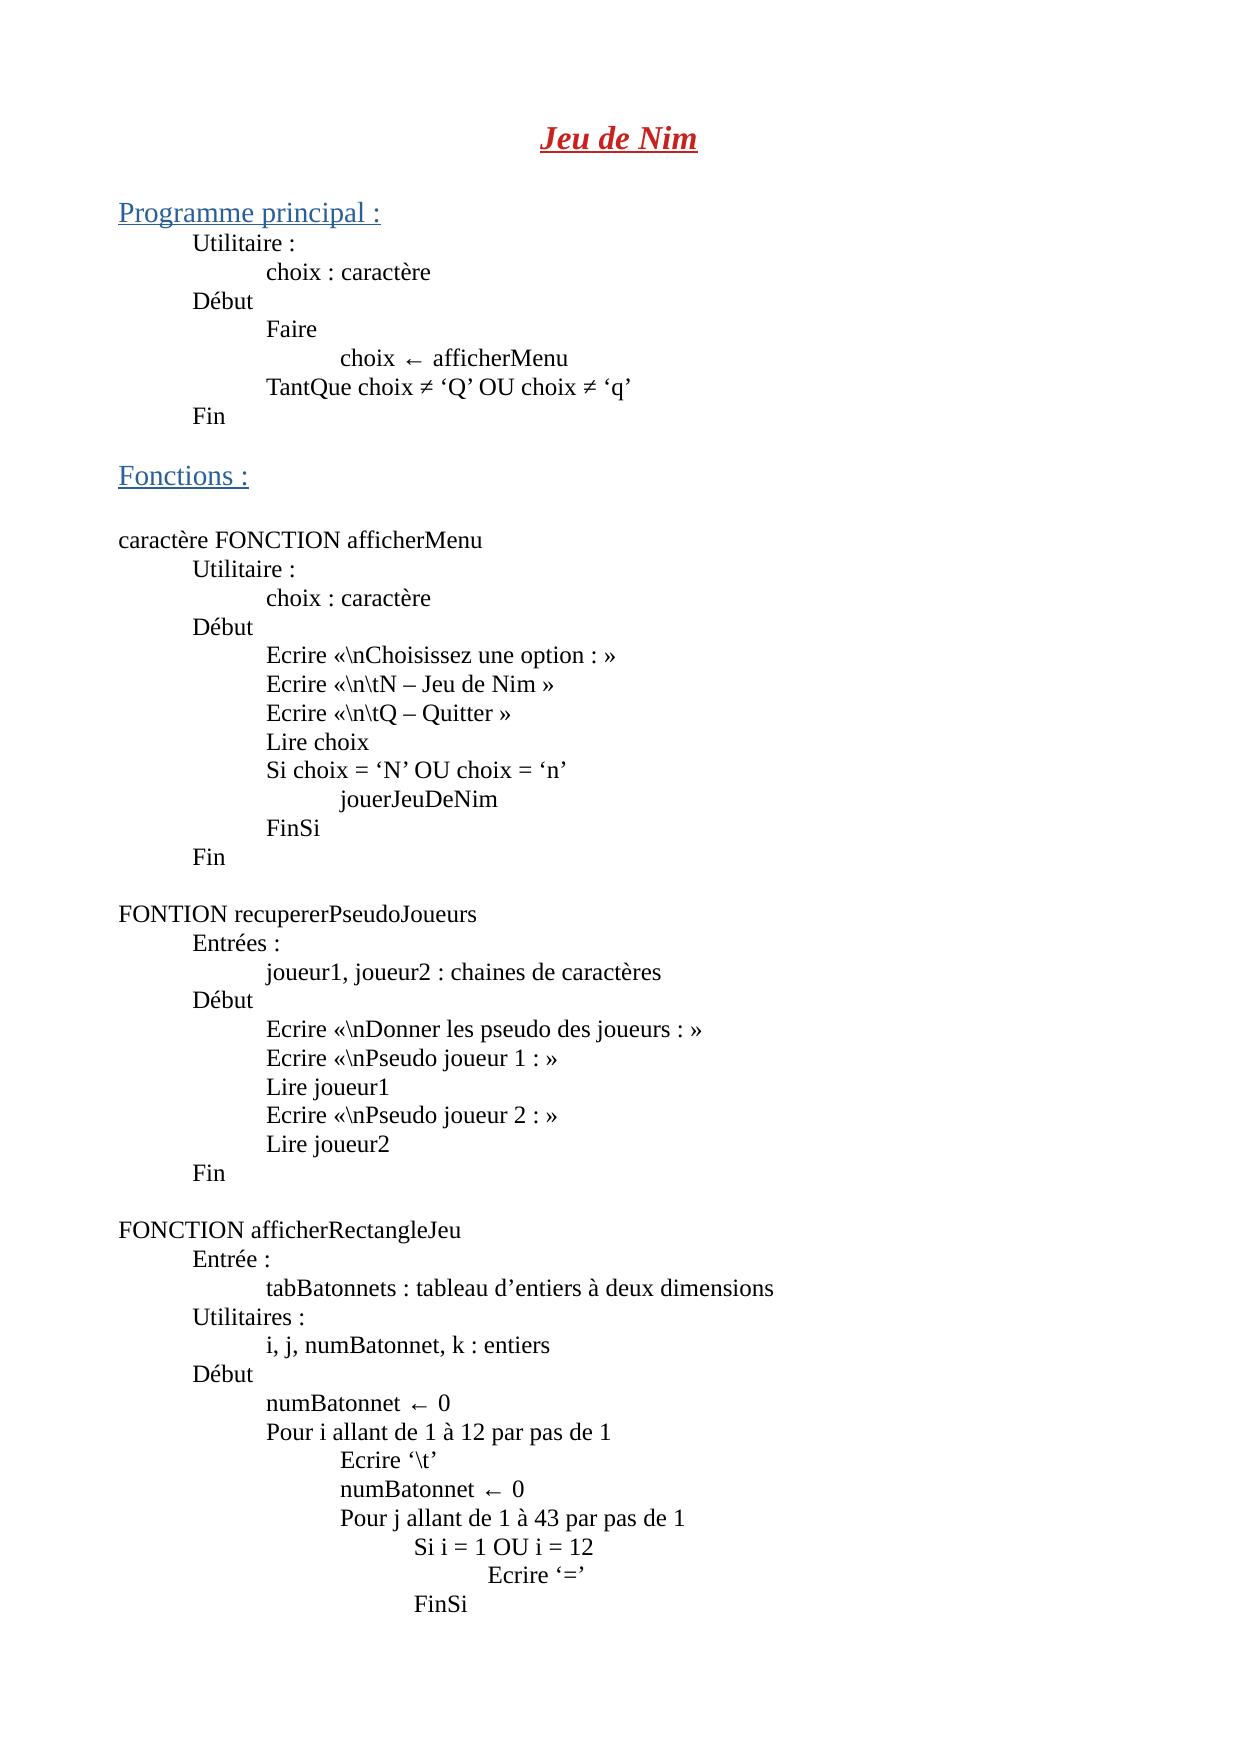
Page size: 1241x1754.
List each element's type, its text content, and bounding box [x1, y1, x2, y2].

text FinSi [118, 813, 1122, 842]
text Lire choix [118, 727, 1122, 755]
text Ecrire ‘\t’ [118, 1445, 1122, 1474]
text Jeu de Nim [118, 118, 1122, 156]
text numBatonnet ← 0 [118, 1474, 1122, 1503]
text TantQue choix ≠ ‘Q’ OU choix ≠ ‘q’ [118, 372, 1122, 401]
text Lire joueur2 [118, 1129, 1122, 1158]
text Début [118, 612, 1122, 640]
text joueur1, joueur2 : chaines de caractères [118, 957, 1122, 985]
text choix : caractère [118, 583, 1122, 612]
text Entrées : [118, 928, 1122, 957]
text Utilitaire : [118, 228, 1122, 257]
text Si choix = ‘N’ OU choix = ‘n’ [118, 755, 1122, 784]
text jouerJeuDeNim [118, 784, 1122, 813]
text Début [118, 286, 1122, 314]
text FONTION recupererPseudoJoueurs [118, 899, 1122, 928]
text Fin [118, 401, 1122, 429]
text Programme principal : [118, 195, 1122, 228]
text Pour i allant de 1 à 12 par pas de 1 [118, 1417, 1122, 1445]
text FinSi [118, 1589, 1122, 1618]
text caractère FONCTION afficherMenu [118, 525, 1122, 554]
text Utilitaires : [118, 1302, 1122, 1330]
text Ecrire «\nChoisissez une option : » [118, 640, 1122, 669]
text Ecrire ‘=’ [118, 1560, 1122, 1589]
text Fin [118, 1158, 1122, 1187]
text Si i = 1 OU i = 12 [118, 1532, 1122, 1560]
text Faire [118, 314, 1122, 343]
text Fin [118, 842, 1122, 870]
text numBatonnet ← 0 [118, 1388, 1122, 1417]
text Utilitaire : [118, 554, 1122, 583]
text FONCTION afficherRectangleJeu [118, 1215, 1122, 1244]
text Lire joueur1 [118, 1072, 1122, 1100]
text Début [118, 985, 1122, 1014]
text Ecrire «\nPseudo joueur 2 : » [118, 1100, 1122, 1129]
text Pour j allant de 1 à 43 par pas de 1 [118, 1503, 1122, 1532]
text choix ← afficherMenu [118, 343, 1122, 372]
text i, j, numBatonnet, k : entiers [118, 1330, 1122, 1359]
text tabBatonnets : tableau d’entiers à deux dimensions [118, 1273, 1122, 1302]
text choix : caractère [118, 257, 1122, 286]
text Fonctions : [118, 458, 1122, 492]
text Début [118, 1359, 1122, 1388]
text Entrée : [118, 1244, 1122, 1273]
text Ecrire «\nPseudo joueur 1 : » [118, 1043, 1122, 1072]
text Ecrire «\n\tQ – Quitter » [118, 698, 1122, 727]
text Ecrire «\nDonner les pseudo des joueurs : » [118, 1014, 1122, 1043]
text Ecrire «\n\tN – Jeu de Nim » [118, 669, 1122, 698]
